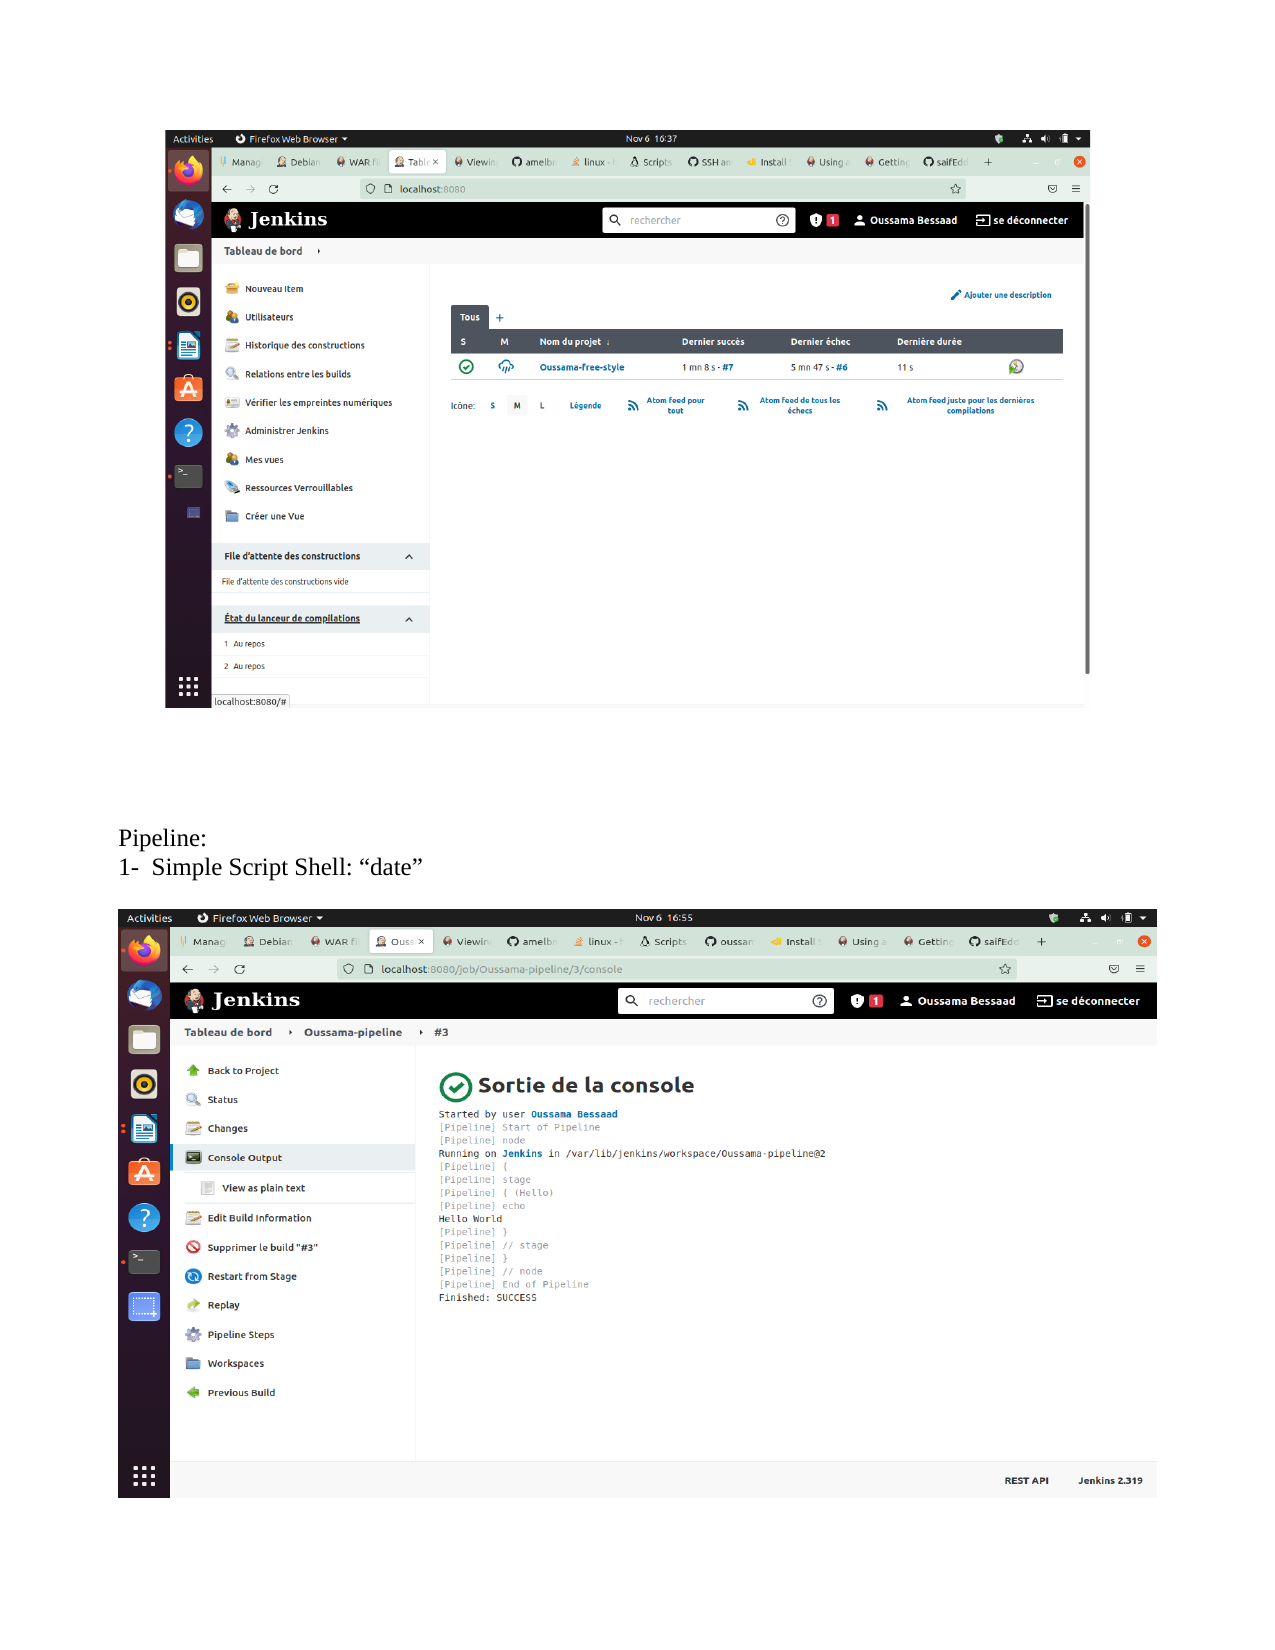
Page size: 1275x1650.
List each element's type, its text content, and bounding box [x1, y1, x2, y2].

text Pipeline: [118, 823, 1157, 852]
picture [118, 909, 1157, 1498]
picture [165, 130, 1091, 708]
text 1- Simple Script Shell: “date” [118, 852, 1157, 881]
